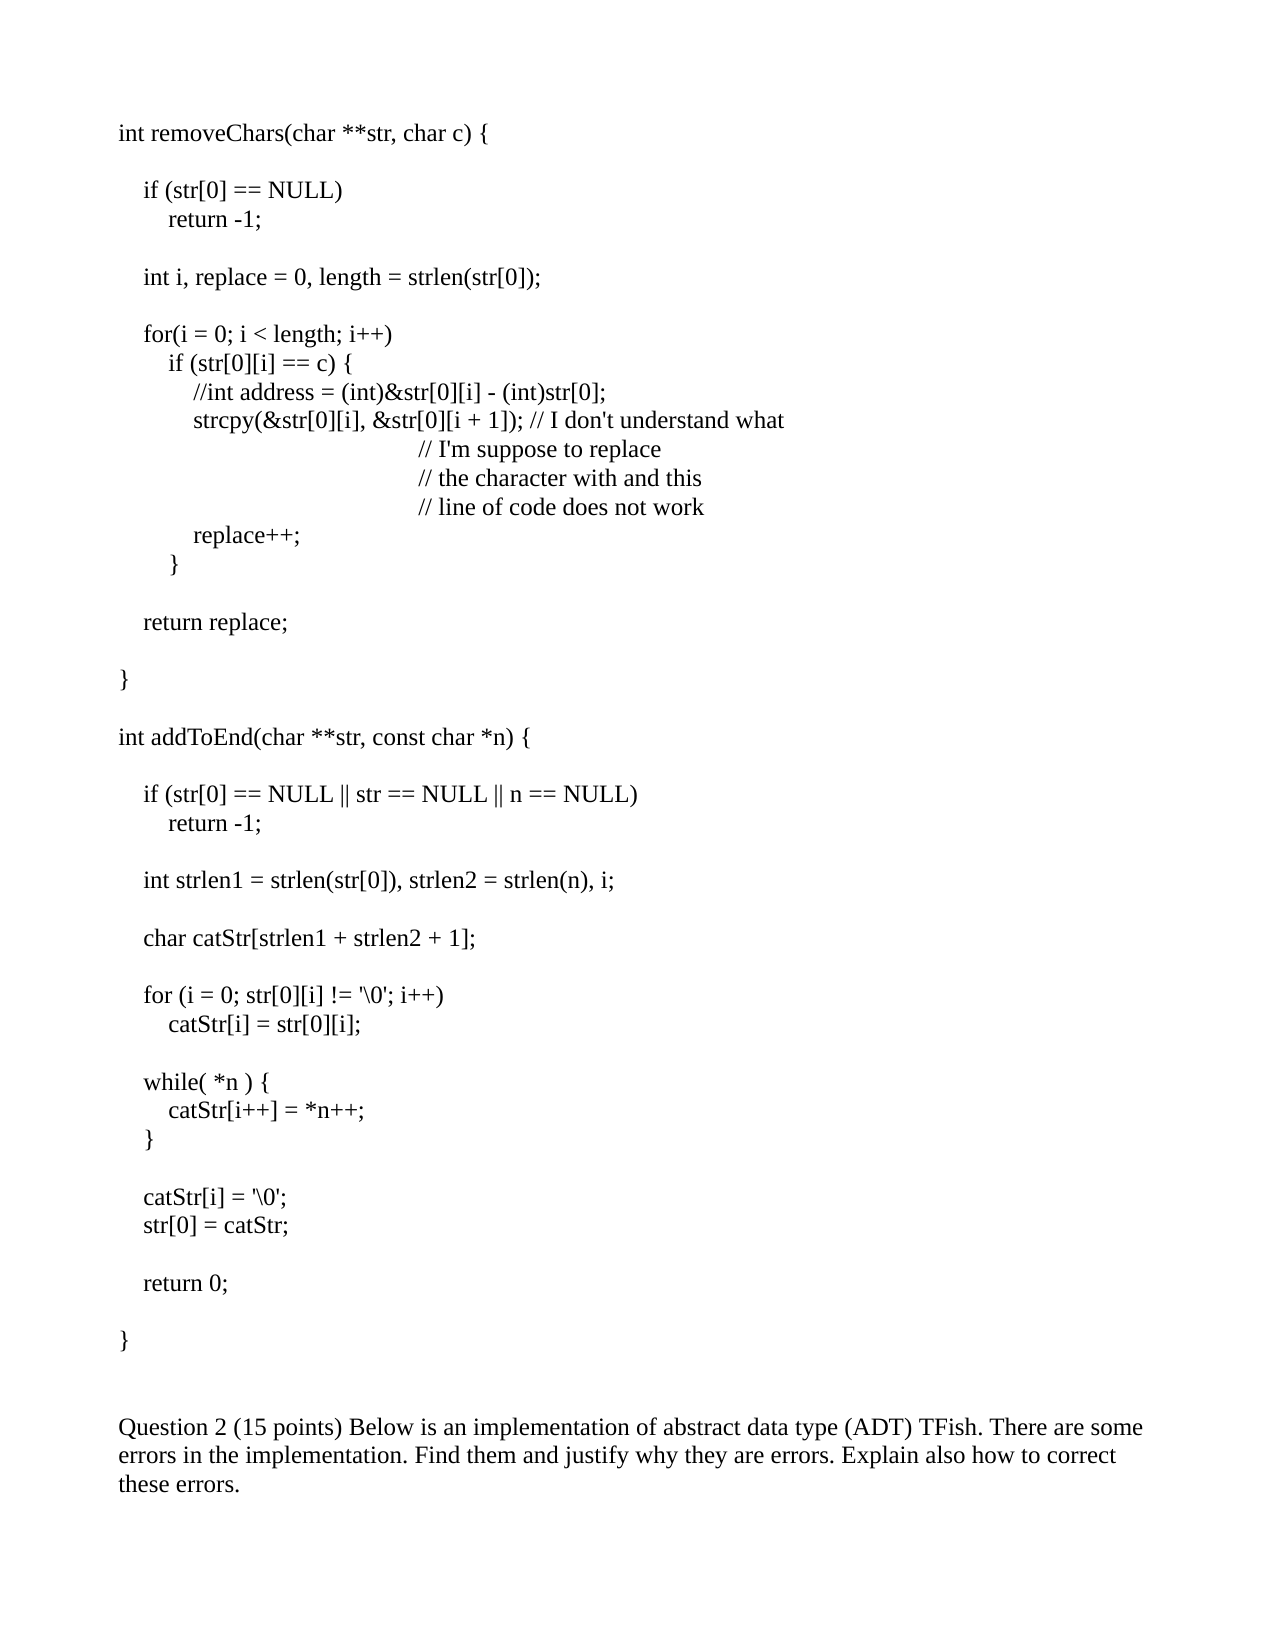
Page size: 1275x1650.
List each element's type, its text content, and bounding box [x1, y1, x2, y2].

text // line of code does not work [118, 492, 1157, 521]
text // I'm suppose to replace [118, 434, 1157, 463]
text strcpy(&str[0][i], &str[0][i + 1]); // I don't understand what [118, 406, 1157, 434]
text int removeChars(char **str, char c) { [118, 118, 1157, 147]
text replace++; [118, 521, 1157, 549]
text return 0; [118, 1268, 1157, 1297]
text } [118, 549, 1157, 578]
text int i, replace = 0, length = strlen(str[0]); [118, 262, 1157, 291]
text Question 2 (15 points) Below is an implementation of abstract data type (ADT) TFish. There are some errors in the implementation. Find them and justify why they are errors. Explain also how to correct these errors. [118, 1412, 1157, 1498]
text str[0] = catStr; [118, 1211, 1157, 1239]
text for (i = 0; str[0][i] != '\0'; i++) [118, 981, 1157, 1009]
text if (str[0][i] == c) { [118, 348, 1157, 377]
text catStr[i] = str[0][i]; [118, 1009, 1157, 1038]
text } [118, 1124, 1157, 1153]
text while( *n ) { [118, 1067, 1157, 1096]
text char catStr[strlen1 + strlen2 + 1]; [118, 923, 1157, 952]
text if (str[0] == NULL) [118, 176, 1157, 204]
text return replace; [118, 607, 1157, 636]
text catStr[i++] = *n++; [118, 1096, 1157, 1124]
text int strlen1 = strlen(str[0]), strlen2 = strlen(n), i; [118, 866, 1157, 894]
text int addToEnd(char **str, const char *n) { [118, 722, 1157, 751]
text for(i = 0; i < length; i++) [118, 319, 1157, 348]
text return -1; [118, 808, 1157, 837]
text } [118, 1326, 1157, 1354]
text } [118, 664, 1157, 693]
text // the character with and this [118, 463, 1157, 492]
text //int address = (int)&str[0][i] - (int)str[0]; [118, 377, 1157, 406]
text return -1; [118, 204, 1157, 233]
text if (str[0] == NULL || str == NULL || n == NULL) [118, 779, 1157, 808]
text catStr[i] = '\0'; [118, 1182, 1157, 1211]
